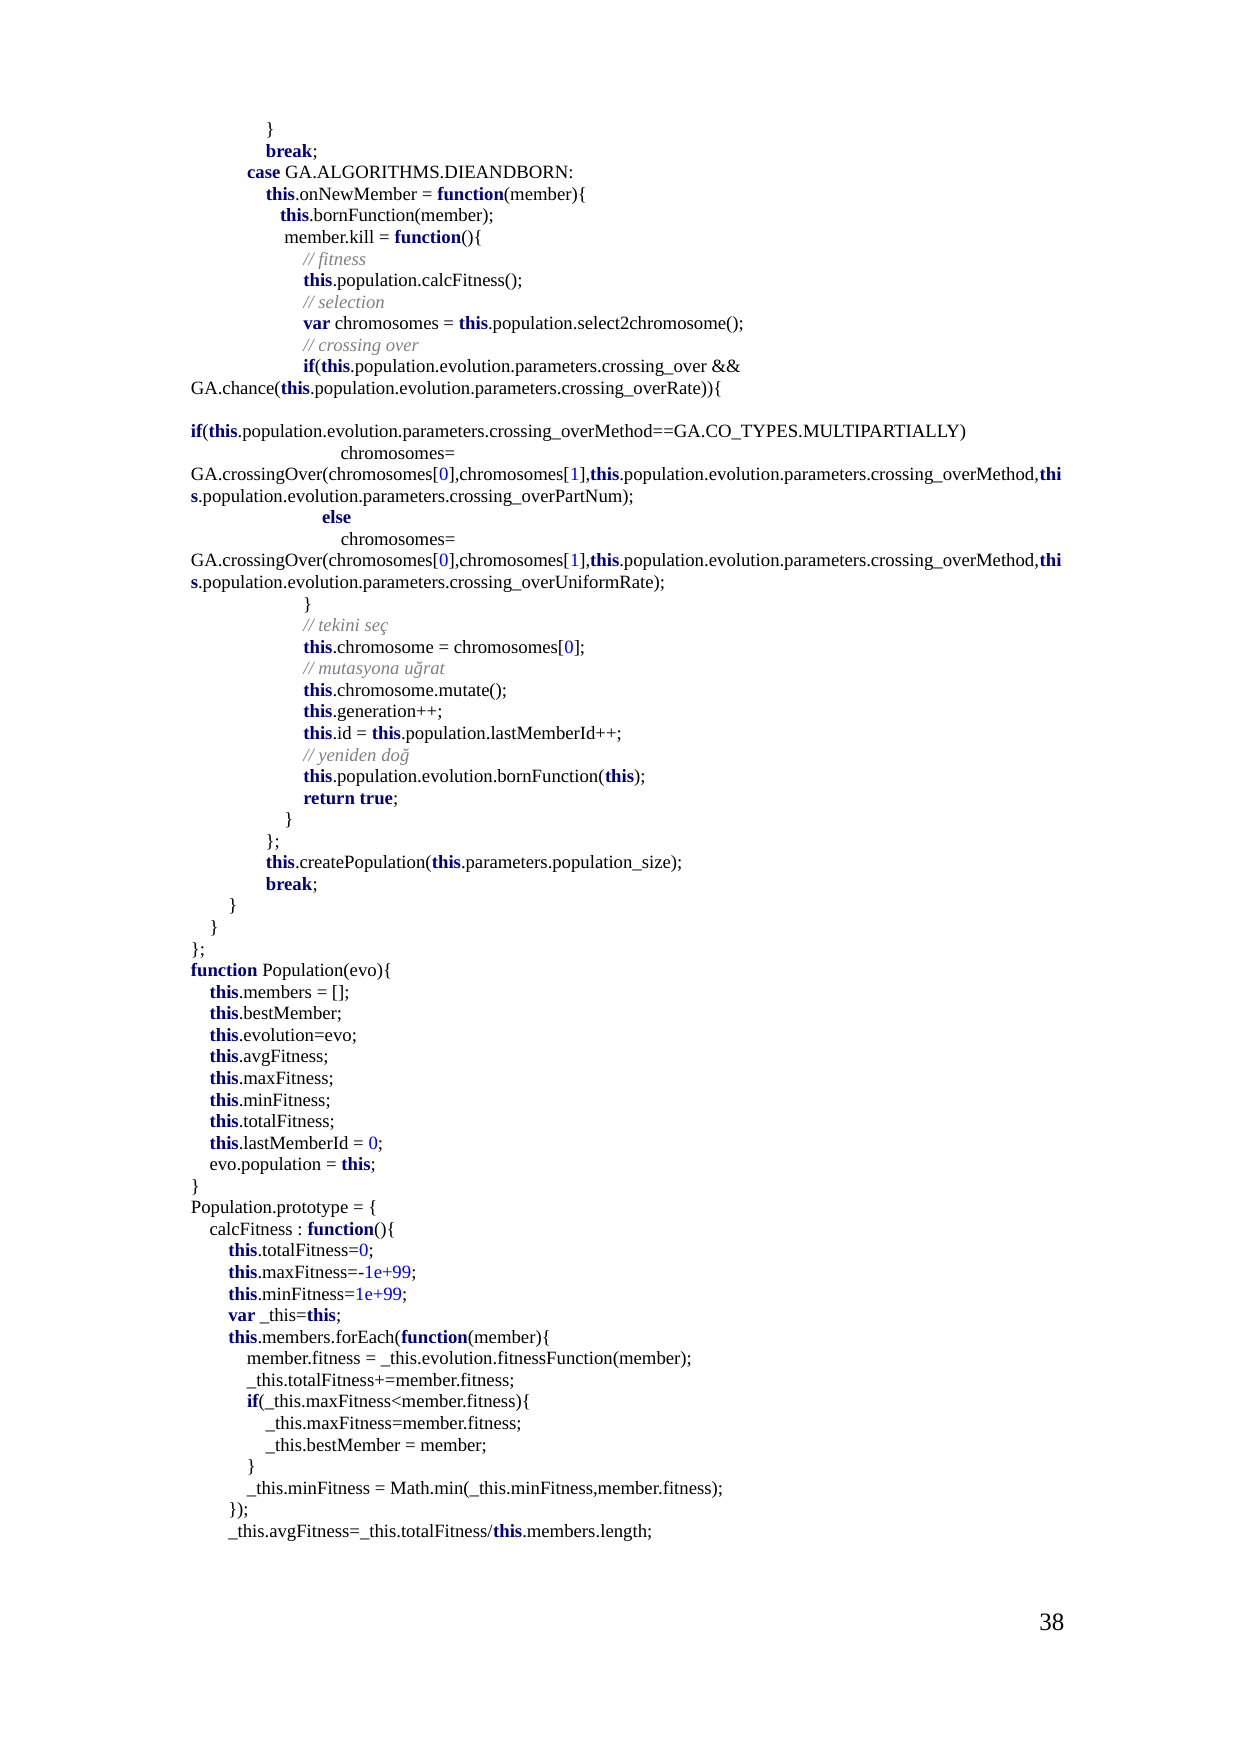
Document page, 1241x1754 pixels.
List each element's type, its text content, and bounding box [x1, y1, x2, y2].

text function Population(evo){ [191, 959, 1064, 981]
text this.population.calcFitness(); [191, 269, 1064, 291]
text this.maxFitness; [191, 1067, 1064, 1088]
text // selection [191, 291, 1064, 312]
text _this.maxFitness=member.fitness; [191, 1412, 1064, 1433]
text chromosomes= GA.crossingOver(chromosomes[0],chromosomes[1],this.population.evolution.parameters.crossing_overMethod,this.population.evolution.parameters.crossing_overUniformRate); [191, 528, 1064, 592]
text this.totalFitness; [191, 1110, 1064, 1132]
text this.population.evolution.bornFunction(this); [191, 765, 1064, 787]
text }; [191, 830, 1064, 851]
text // crossing over [191, 334, 1064, 355]
text if(this.population.evolution.parameters.crossing_over && GA.chance(this.population.evolution.parameters.crossing_overRate)){ [191, 355, 1064, 398]
text } [191, 592, 1064, 614]
text this.members = []; [191, 981, 1064, 1002]
text case GA.ALGORITHMS.DIEANDBORN: [191, 161, 1064, 183]
text member.kill = function(){ [191, 226, 1064, 247]
text return true; [191, 787, 1064, 808]
text this.chromosome = chromosomes[0]; [191, 636, 1064, 657]
text this.members.forEach(function(member){ [191, 1326, 1064, 1347]
text // yeniden doğ [191, 743, 1064, 765]
text break; [191, 873, 1064, 894]
text _this.minFitness = Math.min(_this.minFitness,member.fitness); [191, 1477, 1064, 1498]
text calcFitness : function(){ [191, 1218, 1064, 1239]
text this.minFitness; [191, 1088, 1064, 1110]
text if(_this.maxFitness<member.fitness){ [191, 1390, 1064, 1412]
text if(this.population.evolution.parameters.crossing_overMethod==GA.CO_TYPES.MULTIPARTIALLY) [191, 398, 1064, 442]
text // mutasyona uğrat [191, 657, 1064, 679]
text Population.prototype = { [191, 1196, 1064, 1218]
text } [191, 916, 1064, 937]
text // fitness [191, 247, 1064, 269]
text member.fitness = _this.evolution.fitnessFunction(member); [191, 1347, 1064, 1369]
text _this.avgFitness=_this.totalFitness/this.members.length; [191, 1520, 1064, 1541]
text } [191, 1455, 1064, 1477]
text } [191, 1175, 1064, 1196]
text }); [191, 1498, 1064, 1520]
text this.id = this.population.lastMemberId++; [191, 722, 1064, 743]
text this.bestMember; [191, 1002, 1064, 1024]
text _this.totalFitness+=member.fitness; [191, 1369, 1064, 1390]
text this.avgFitness; [191, 1045, 1064, 1067]
text // tekini seç [191, 614, 1064, 636]
text _this.bestMember = member; [191, 1433, 1064, 1455]
text break; [191, 140, 1064, 161]
text this.chromosome.mutate(); [191, 679, 1064, 700]
text this.evolution=evo; [191, 1024, 1064, 1045]
text this.generation++; [191, 700, 1064, 722]
text this.onNewMember = function(member){ [191, 183, 1064, 204]
text } [191, 894, 1064, 916]
text } [191, 118, 1064, 140]
text this.bornFunction(member); [191, 204, 1064, 226]
text } [191, 808, 1064, 830]
text this.totalFitness=0; [191, 1239, 1064, 1261]
text evo.population = this; [191, 1153, 1064, 1175]
text this.lastMemberId = 0; [191, 1132, 1064, 1153]
text var chromosomes = this.population.select2chromosome(); [191, 312, 1064, 334]
text this.minFitness=1e+99; [191, 1282, 1064, 1304]
text this.createPopulation(this.parameters.population_size); [191, 851, 1064, 873]
text this.maxFitness=-1e+99; [191, 1261, 1064, 1282]
text }; [191, 937, 1064, 959]
text chromosomes= GA.crossingOver(chromosomes[0],chromosomes[1],this.population.evolution.parameters.crossing_overMethod,this.population.evolution.parameters.crossing_overPartNum); [191, 442, 1064, 506]
text var _this=this; [191, 1304, 1064, 1326]
text else [191, 506, 1064, 528]
